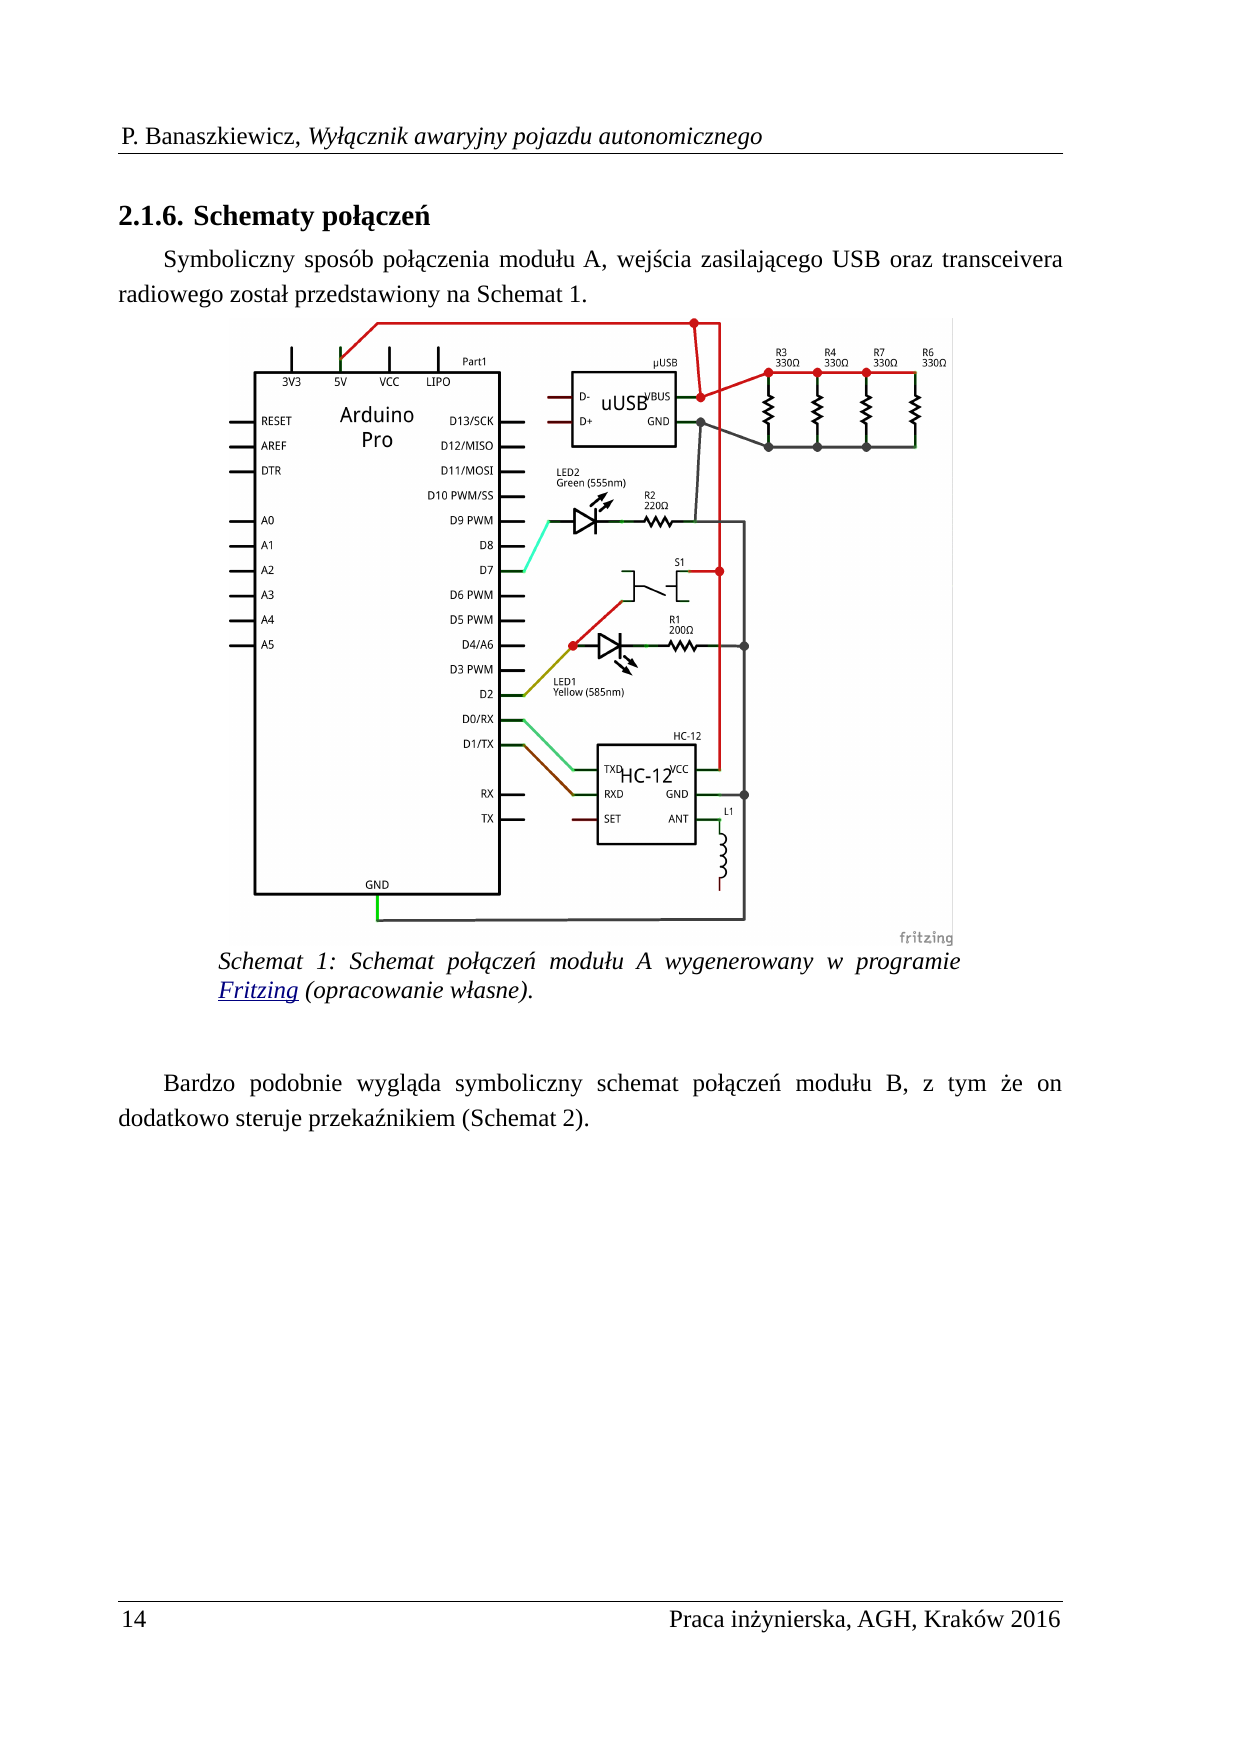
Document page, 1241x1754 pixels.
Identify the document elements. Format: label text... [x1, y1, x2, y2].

subtitle Schematy połączeń [118, 198, 1063, 231]
text Bardzo podobnie wygląda symboliczny schemat połączeń modułu B, z tym że on dodatkowo steruje przekaźnikiem (Schemat 2). [118, 330, 1063, 1132]
text [218, 1003, 964, 1015]
text Schemat 1: Schemat połączeń modułu A wygenerowany w programie Fritzing (opracowanie własne). [218, 331, 964, 1003]
picture [229, 318, 953, 946]
text Symboliczny sposób połączenia modułu A, wejścia zasilającego USB oraz transceivera radiowego został przedstawiony na Schemat 1. [118, 244, 1063, 308]
